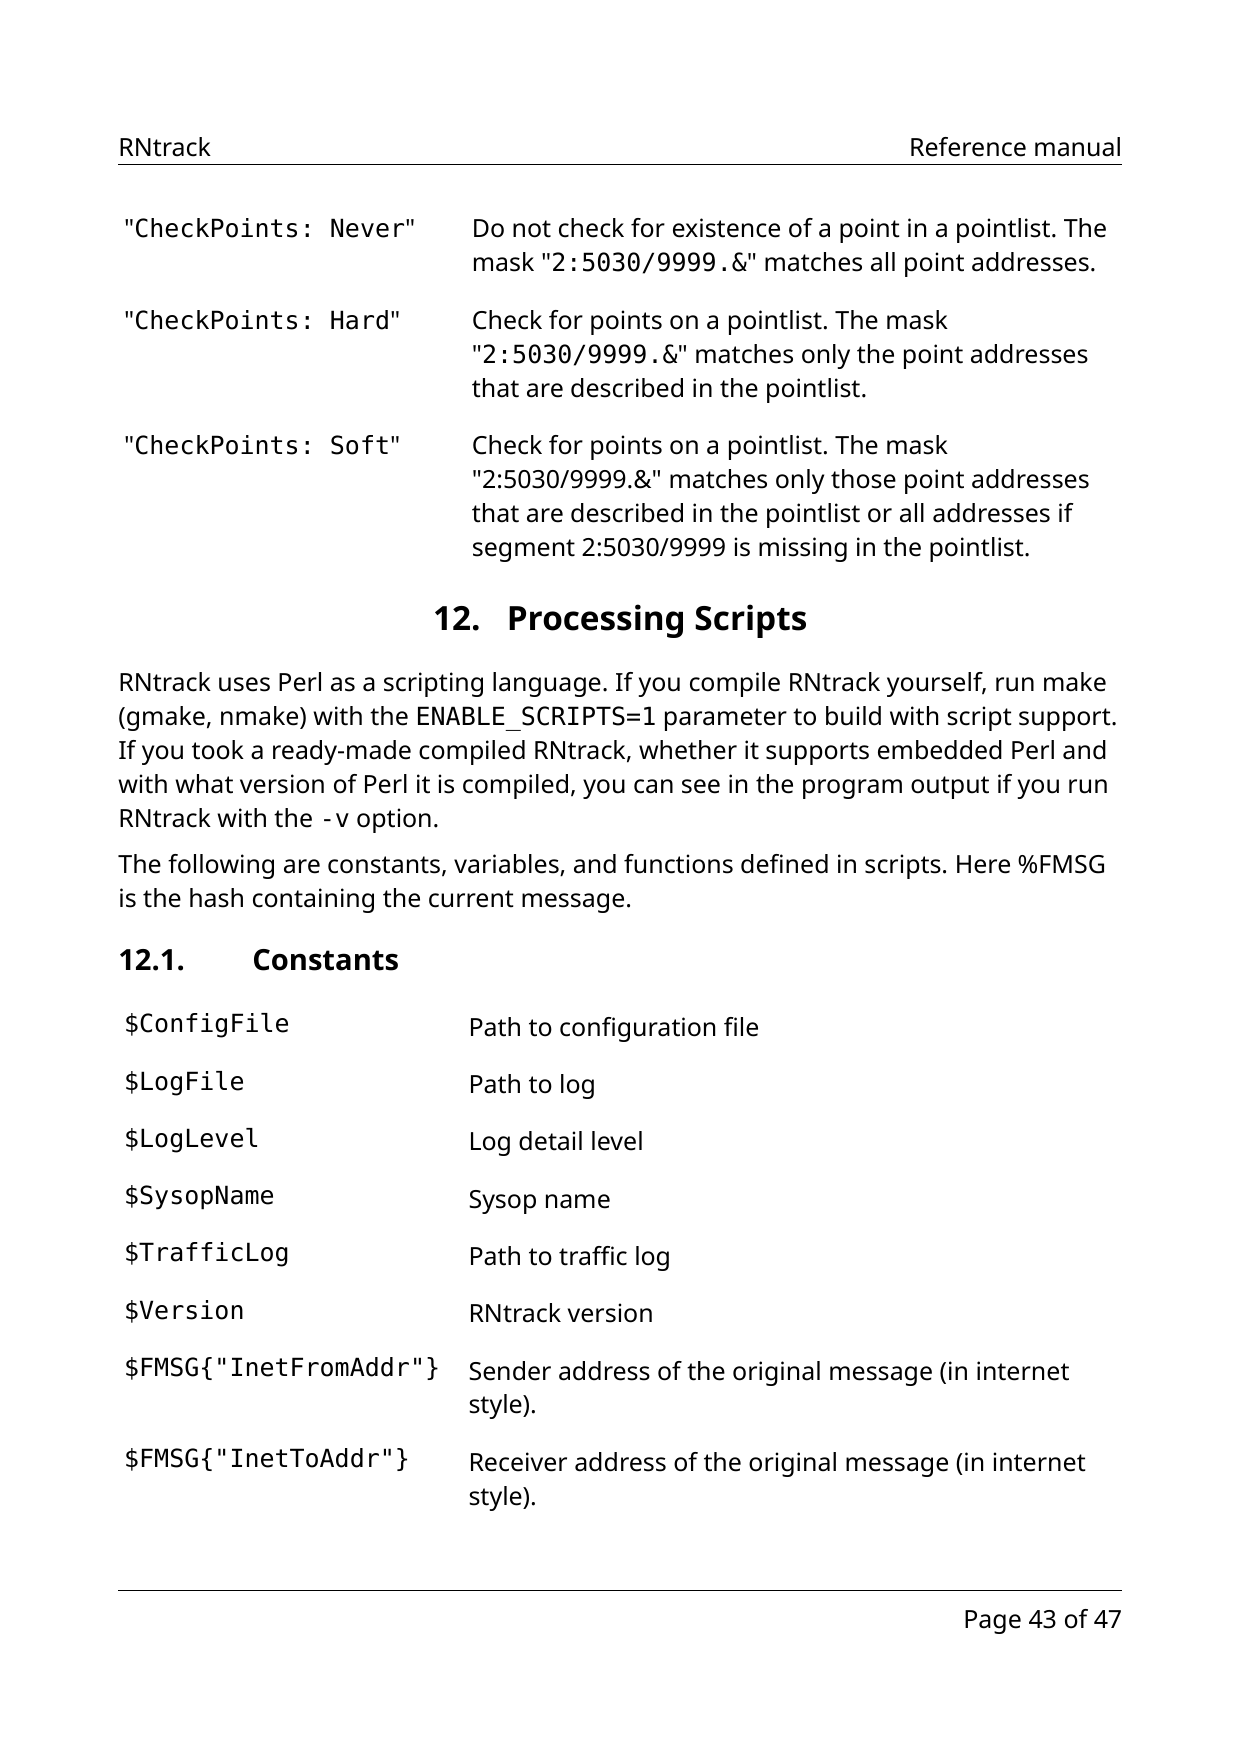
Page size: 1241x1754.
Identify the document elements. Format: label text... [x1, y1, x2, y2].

table_cell Log detail level [463, 1106, 1122, 1164]
table_cell $LogFile [118, 1049, 462, 1106]
table_cell RNtrack version [463, 1278, 1122, 1336]
table_cell $LogLevel [118, 1106, 462, 1164]
subtitle Processing Scripts [118, 595, 1122, 640]
table_cell Check for points on a pointlist. The mask "2:5030/9999.&" matches only those point addresses that are described in the pointlist or all addresses if segment 2:5030/9999 is missing in the pointlist. [466, 410, 1122, 570]
subtitle Constants [118, 940, 1122, 979]
table_cell Sysop name [463, 1164, 1122, 1221]
text RNtrack uses Perl as a scripting language. If you compile RNtrack yourself, run make (gmake, nmake) with the ENABLE_SCRIPTS=1 parameter to build with script support. If you took a ready-made compiled RNtrack, whether it supports embedded Perl and with what version of Perl it is compiled, you can see in the program output if you run RNtrack with the -v option. [118, 664, 1122, 835]
table_cell Sender address of the original message (in internet style). [463, 1336, 1122, 1427]
table_cell "CheckPoints: Soft" [118, 410, 466, 570]
table_cell Check for points on a pointlist. The mask "2:5030/9999.&" matches only the point addresses that are described in the pointlist. [466, 285, 1122, 410]
table_cell $TrafficLog [118, 1221, 462, 1278]
table_cell Receiver address of the original message (in internet style). [463, 1427, 1122, 1518]
table_cell $FMSG{"InetToAddr"} [118, 1427, 462, 1518]
table_header $ConfigFile [118, 992, 462, 1049]
table_cell $Version [118, 1278, 462, 1336]
table_cell "CheckPoints: Hard" [118, 285, 466, 410]
table_cell Path to traffic log [463, 1221, 1122, 1278]
table_cell $FMSG{"InetFromAddr"} [118, 1336, 462, 1427]
table_header Path to configuration file [463, 992, 1122, 1049]
table_cell Path to log [463, 1049, 1122, 1106]
table_header "CheckPoints: Never" [118, 194, 466, 285]
table_cell $SysopName [118, 1164, 462, 1221]
text The following are constants, variables, and functions defined in scripts. Here %FMSG is the hash containing the current message. [118, 847, 1122, 915]
table_header Do not check for existence of a point in a pointlist. The mask "2:5030/9999.&" matches all point addresses. [466, 194, 1122, 285]
